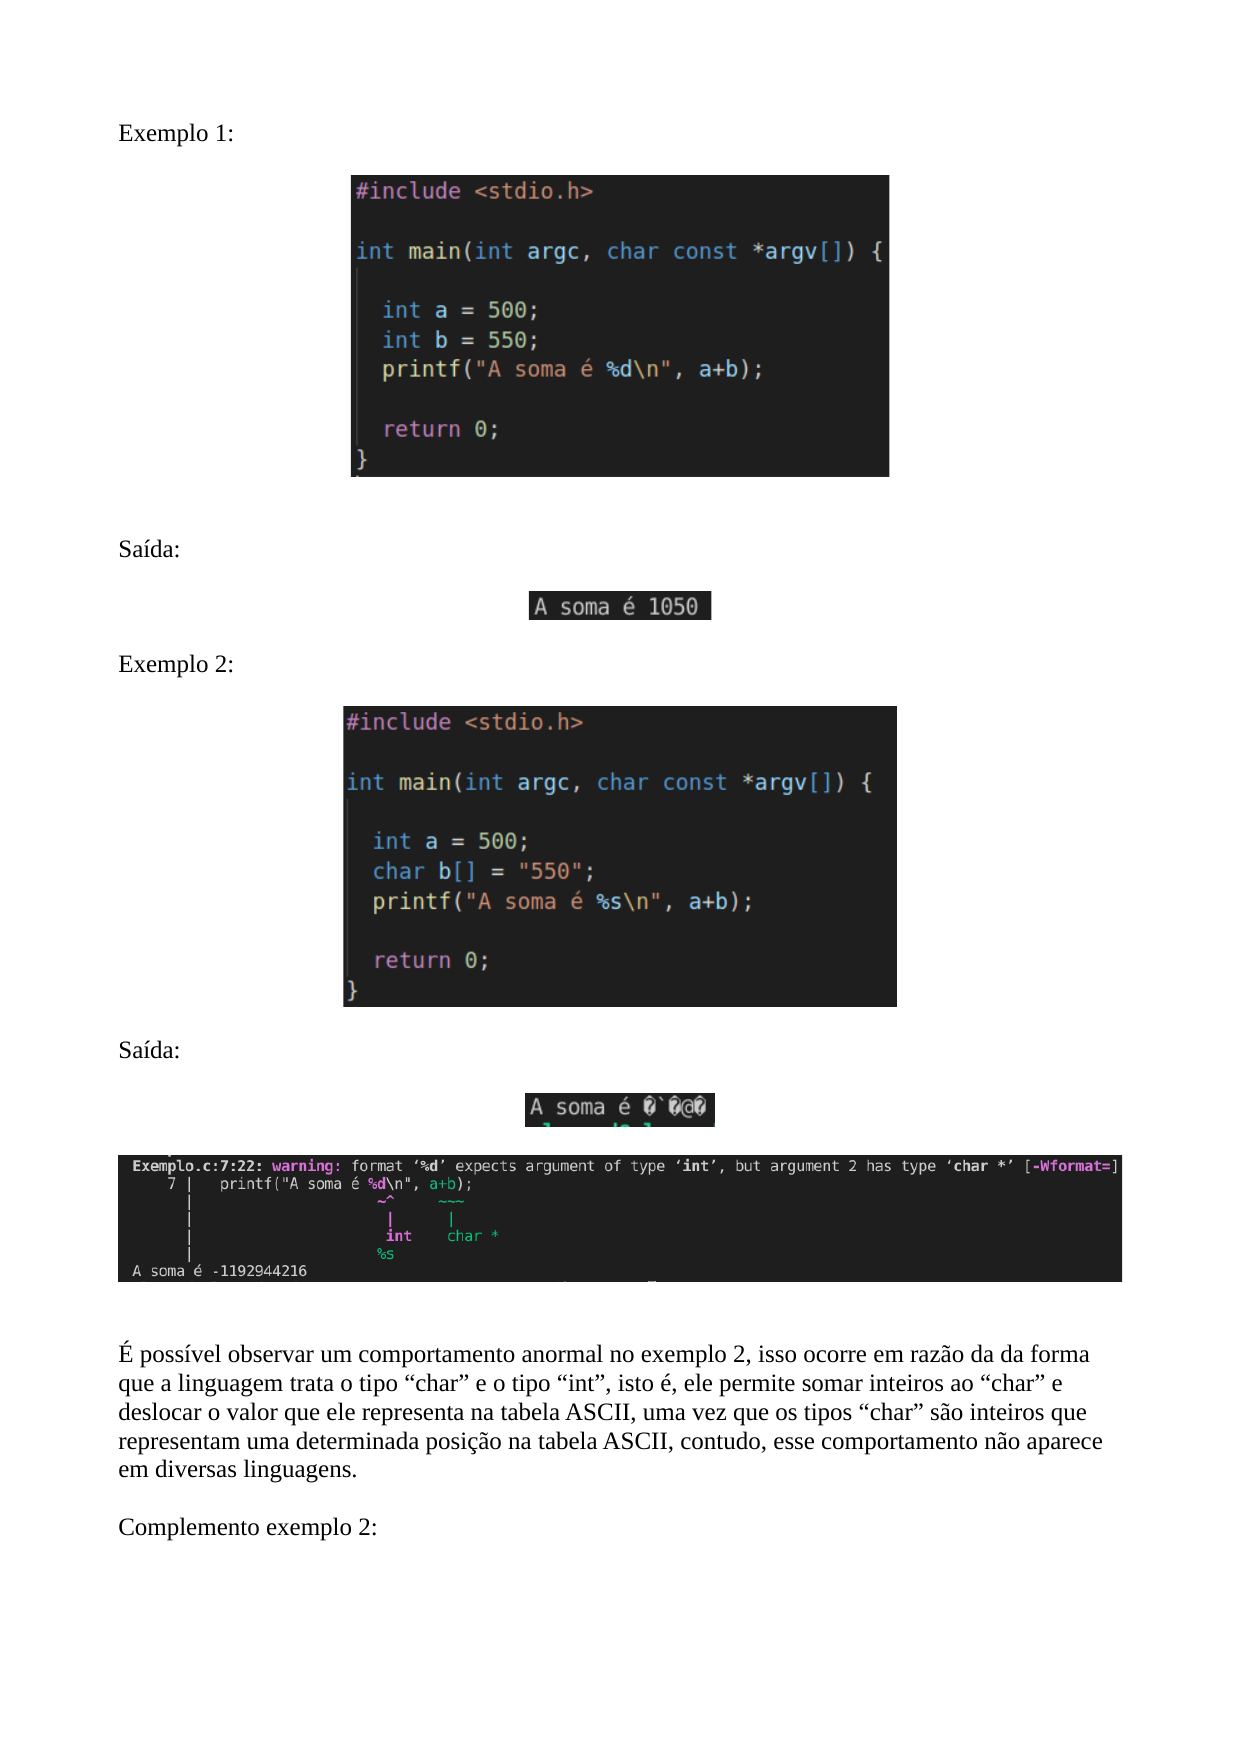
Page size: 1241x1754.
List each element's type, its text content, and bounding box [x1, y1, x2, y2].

text É possível observar um comportamento anormal no exemplo 2, isso ocorre em razão da da forma que a linguagem trata o tipo “char” e o tipo “int”, isto é, ele permite somar inteiros ao “char” e deslocar o valor que ele representa na tabela ASCII, uma vez que os tipos “char” são inteiros que representam uma determinada posição na tabela ASCII, contudo, esse comportamento não aparece em diversas linguagens. [118, 1339, 1122, 1483]
picture [525, 1093, 715, 1127]
picture [343, 706, 897, 1007]
picture [118, 1155, 1123, 1282]
text Saída: [118, 534, 1122, 563]
text Exemplo 1: [118, 118, 1122, 147]
text Exemplo 2: [118, 649, 1122, 678]
picture [528, 591, 712, 620]
picture [350, 175, 890, 477]
text Saída: [118, 1036, 1122, 1064]
text Complemento exemplo 2: [118, 1512, 1122, 1541]
